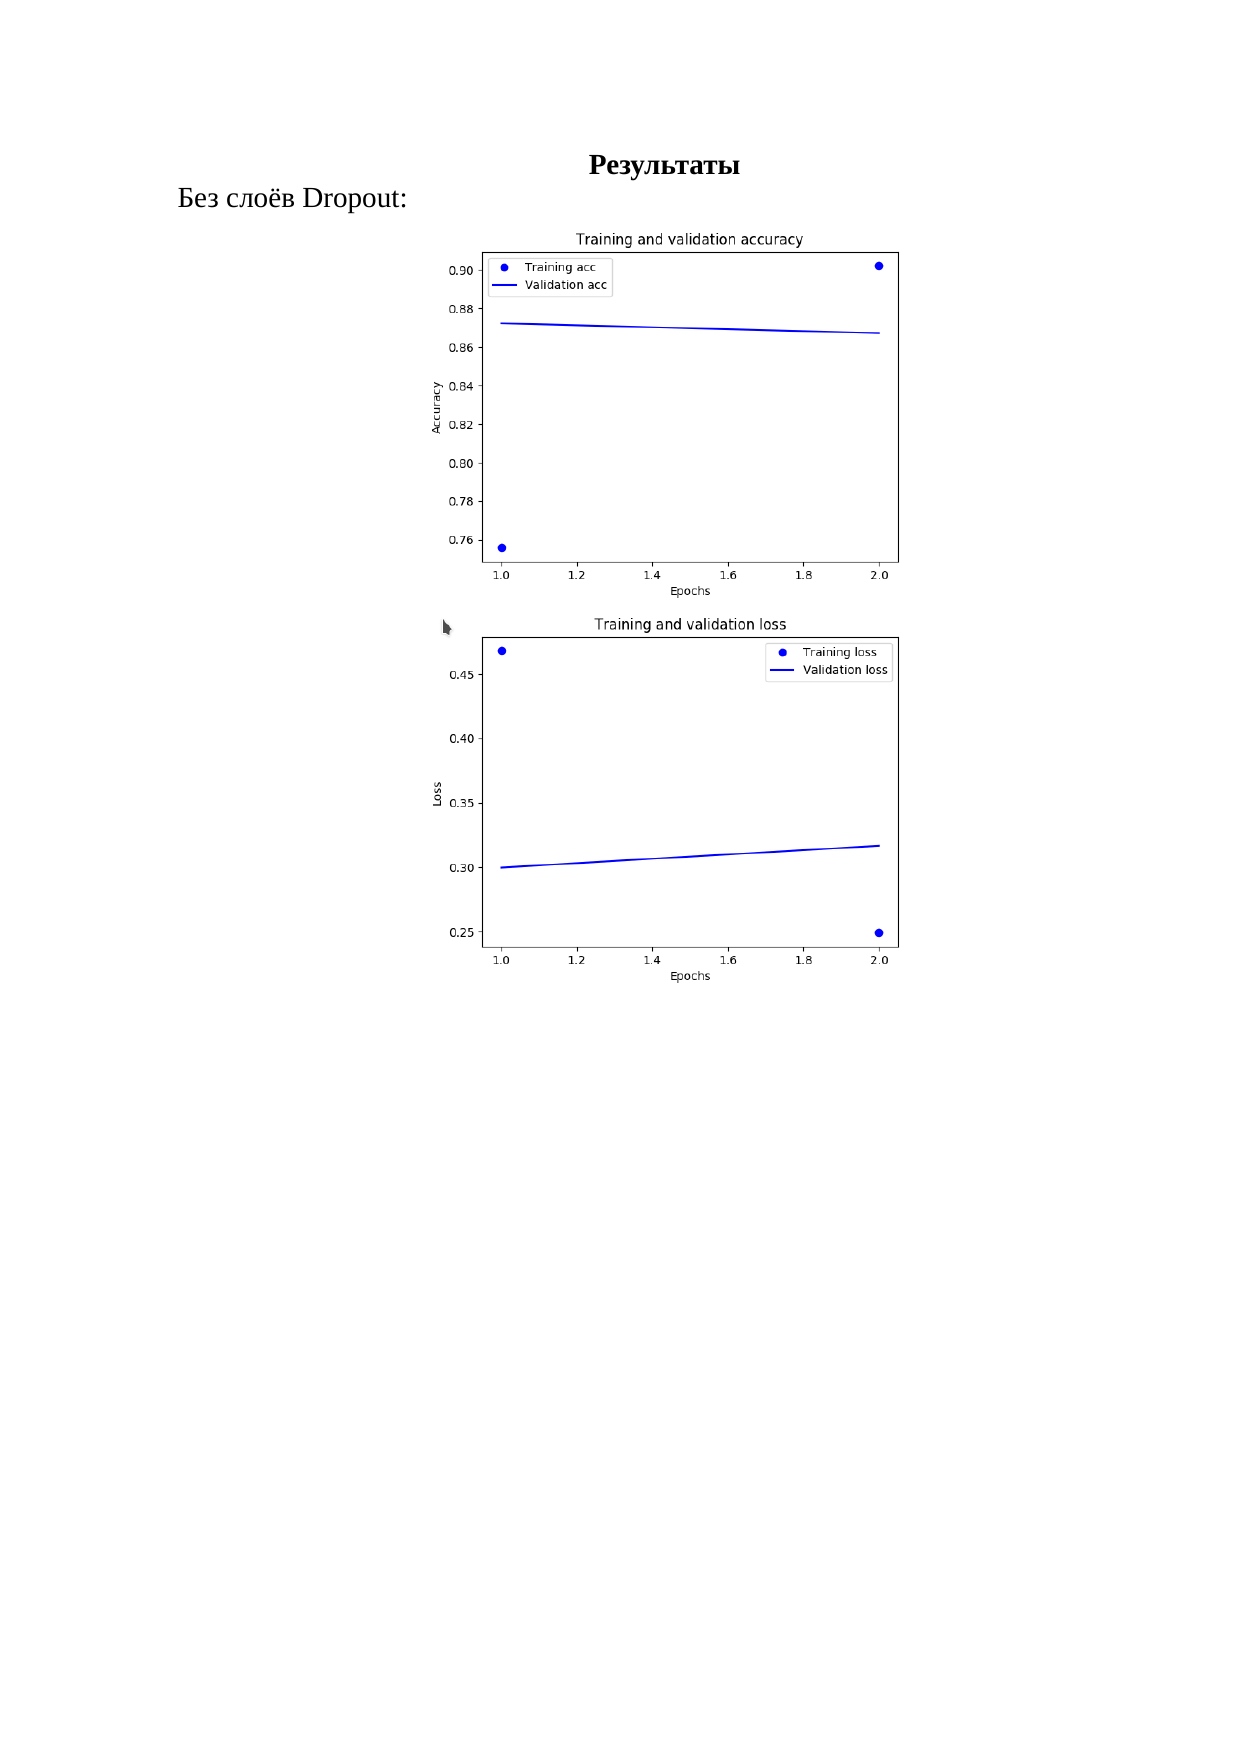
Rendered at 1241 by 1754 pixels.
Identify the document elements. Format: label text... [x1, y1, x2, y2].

picture [424, 213, 905, 984]
text Без слоёв Dropout: [177, 180, 1152, 214]
text Результаты [177, 147, 1152, 180]
